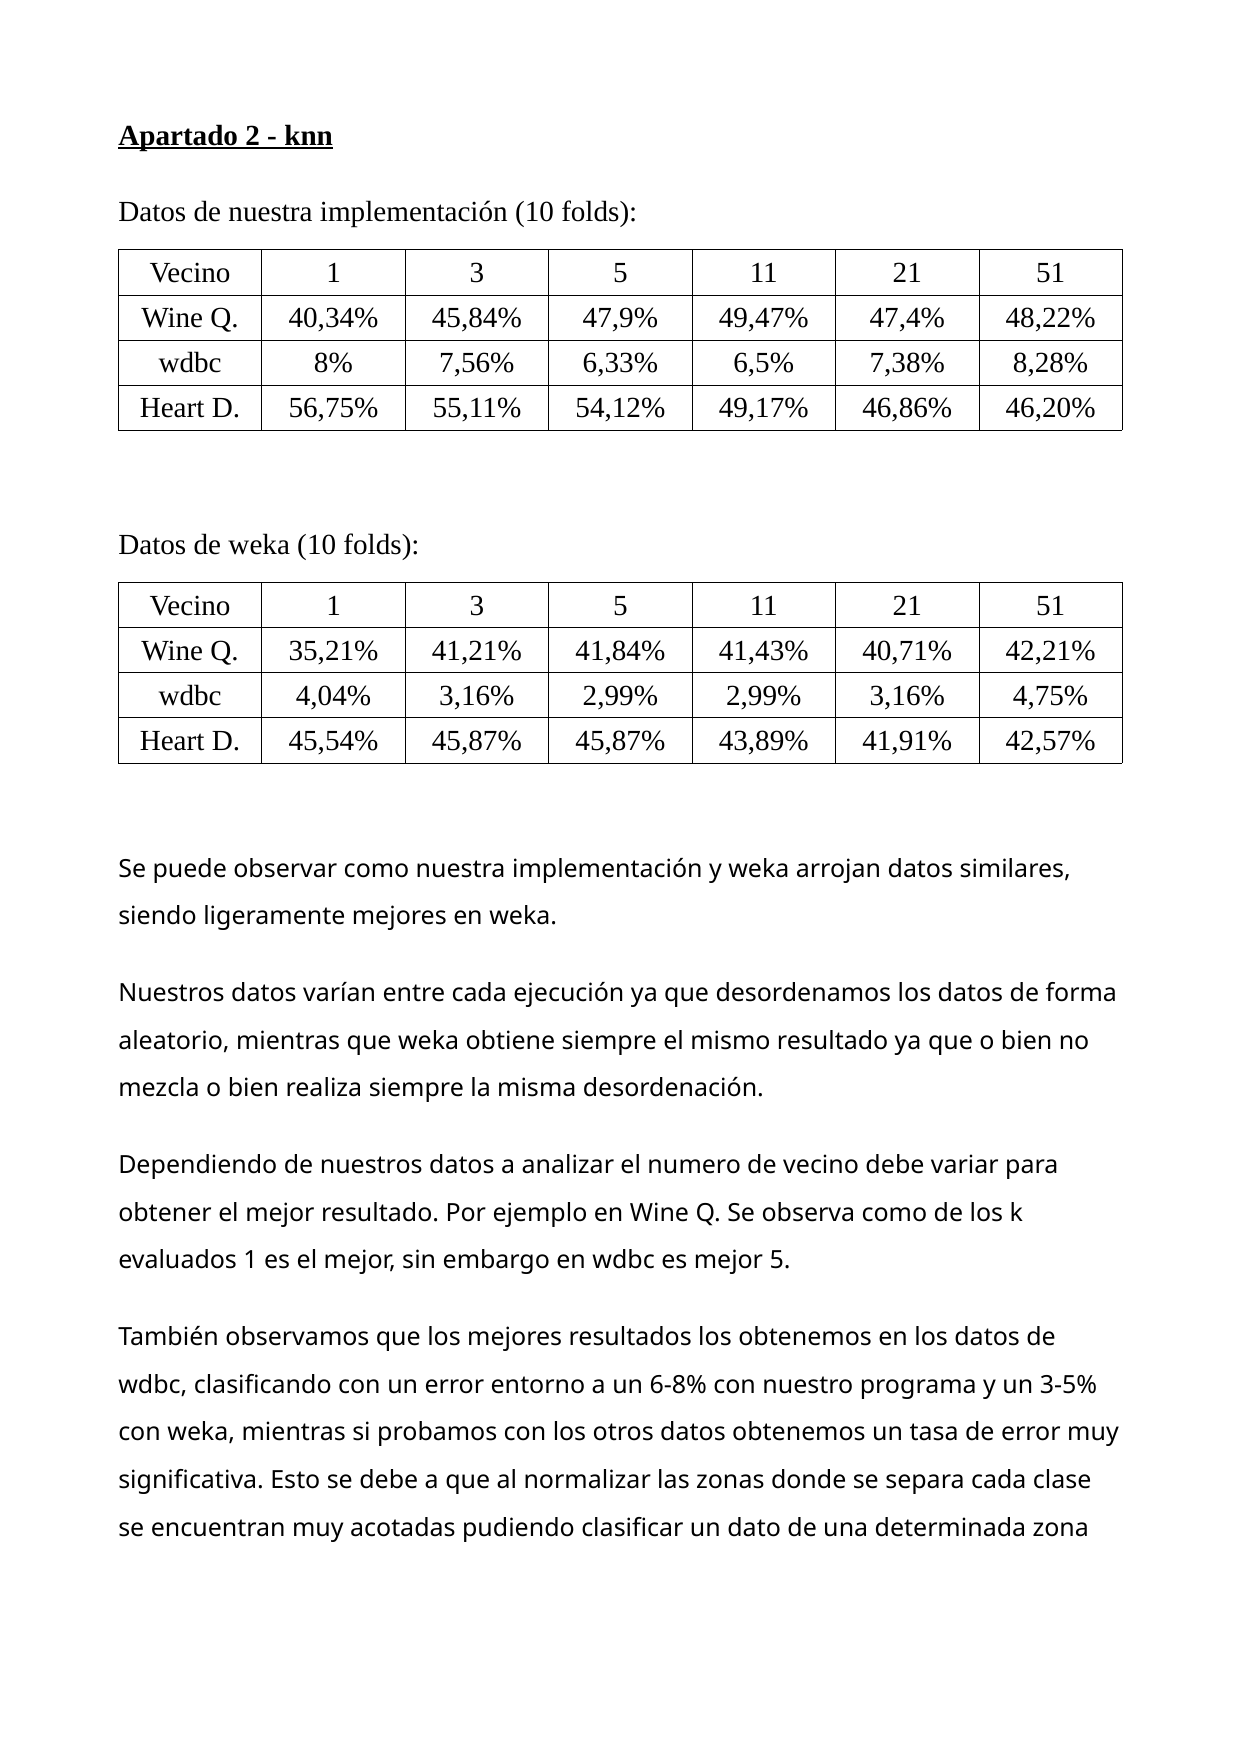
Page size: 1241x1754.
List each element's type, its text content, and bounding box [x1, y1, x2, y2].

table_header 5 [549, 583, 692, 627]
table_cell Heart D. [119, 386, 261, 430]
table_cell 4,04% [262, 673, 405, 717]
table_cell 45,54% [262, 718, 405, 762]
table_cell 7,38% [836, 341, 979, 385]
table_cell 42,57% [980, 718, 1122, 762]
table_cell 40,34% [262, 296, 405, 339]
table_cell 6,5% [693, 341, 835, 385]
table_header 51 [980, 250, 1122, 294]
table_cell 40,71% [836, 628, 979, 672]
table_header Vecino [119, 250, 261, 294]
text Dependiendo de nuestros datos a analizar el numero de vecino debe variar para obtener el mejor resultado. Por ejemplo en Wine Q. Se observa como de los k evaluados 1 es el mejor, sin embargo en wdbc es mejor 5. [118, 1147, 1122, 1276]
table_cell 54,12% [549, 386, 692, 430]
text Apartado 2 - knn [118, 118, 1122, 152]
text Datos de nuestra implementación (10 folds): [118, 194, 1122, 228]
table_header 11 [693, 583, 835, 627]
table_cell 35,21% [262, 628, 405, 672]
table_cell Wine Q. [119, 296, 261, 339]
table_cell 48,22% [980, 296, 1122, 339]
table_header 5 [549, 250, 692, 294]
table_cell 3,16% [836, 673, 979, 717]
table_cell 6,33% [549, 341, 692, 385]
table_cell 56,75% [262, 386, 405, 430]
table_cell 41,21% [406, 628, 548, 672]
table_cell 47,9% [549, 296, 692, 339]
text Datos de weka (10 folds): [118, 527, 1122, 560]
table_cell 43,89% [693, 718, 835, 762]
table_header 1 [262, 250, 405, 294]
table_cell 2,99% [693, 673, 835, 717]
table_cell 8,28% [980, 341, 1122, 385]
table_cell 46,86% [836, 386, 979, 430]
table_cell 46,20% [980, 386, 1122, 430]
table_cell Wine Q. [119, 628, 261, 672]
table_cell 45,87% [549, 718, 692, 762]
table_cell 45,87% [406, 718, 548, 762]
table_cell 47,4% [836, 296, 979, 339]
table_header 21 [836, 250, 979, 294]
text Se puede observar como nuestra implementación y weka arrojan datos similares, siendo ligeramente mejores en weka. [118, 850, 1122, 932]
text También observamos que los mejores resultados los obtenemos en los datos de wdbc, clasificando con un error entorno a un 6-8% con nuestro programa y un 3-5% con weka, mientras si probamos con los otros datos obtenemos un tasa de error muy significativa. Esto se debe a que al normalizar las zonas donde se separa cada clase se encuentran muy acotadas pudiendo clasificar un dato de una determinada zona [118, 1319, 1122, 1543]
table_header 51 [980, 583, 1122, 627]
table_cell 41,84% [549, 628, 692, 672]
table_cell 4,75% [980, 673, 1122, 717]
table_cell wdbc [119, 673, 261, 717]
table_header 3 [406, 583, 548, 627]
table_cell 41,91% [836, 718, 979, 762]
table_header 11 [693, 250, 835, 294]
table_cell 49,47% [693, 296, 835, 339]
table_cell 7,56% [406, 341, 548, 385]
table_cell 42,21% [980, 628, 1122, 672]
table_cell Heart D. [119, 718, 261, 762]
table_header 3 [406, 250, 548, 294]
table_cell 55,11% [406, 386, 548, 430]
table_header 21 [836, 583, 979, 627]
table_cell 41,43% [693, 628, 835, 672]
table_cell 49,17% [693, 386, 835, 430]
table_cell 45,84% [406, 296, 548, 339]
table_header Vecino [119, 583, 261, 627]
table_cell 8% [262, 341, 405, 385]
table_cell 2,99% [549, 673, 692, 717]
table_cell 3,16% [406, 673, 548, 717]
table_header 1 [262, 583, 405, 627]
table_cell wdbc [119, 341, 261, 385]
text Nuestros datos varían entre cada ejecución ya que desordenamos los datos de forma aleatorio, mientras que weka obtiene siempre el mismo resultado ya que o bien no mezcla o bien realiza siempre la misma desordenación. [118, 975, 1122, 1104]
